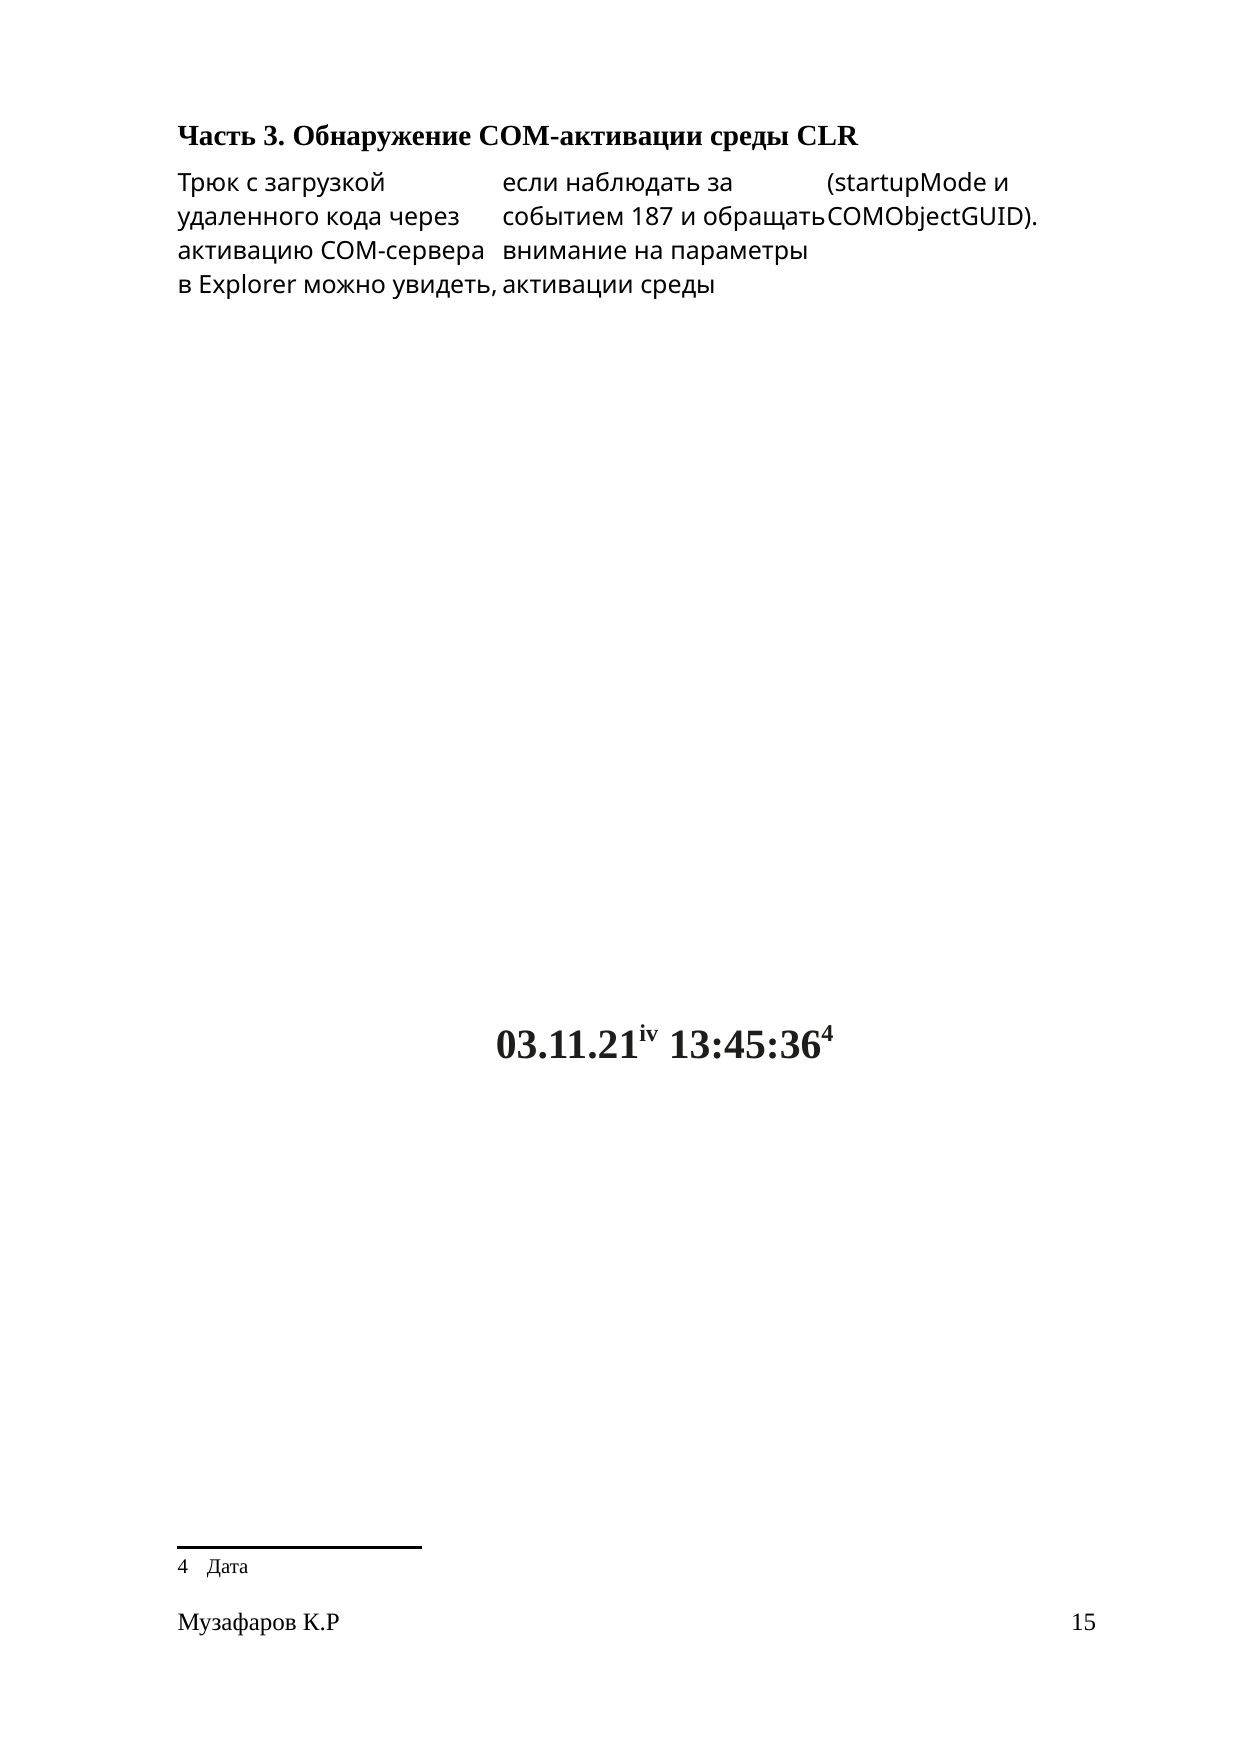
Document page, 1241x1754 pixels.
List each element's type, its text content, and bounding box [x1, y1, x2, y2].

text Трюк с загрузкой удаленного кода через активацию COM-сервера в Explorer можно увидеть, если наблюдать за событием 187 и обращать внимание на параметры активации среды (startupMode и COMObjectGUID). [177, 164, 1152, 300]
text 03.11.21 13:45:36 [177, 1019, 1152, 1067]
text Дата [177, 1553, 1152, 1578]
subtitle Часть 3. Обнаружение COM-активации среды CLR [177, 118, 1152, 152]
